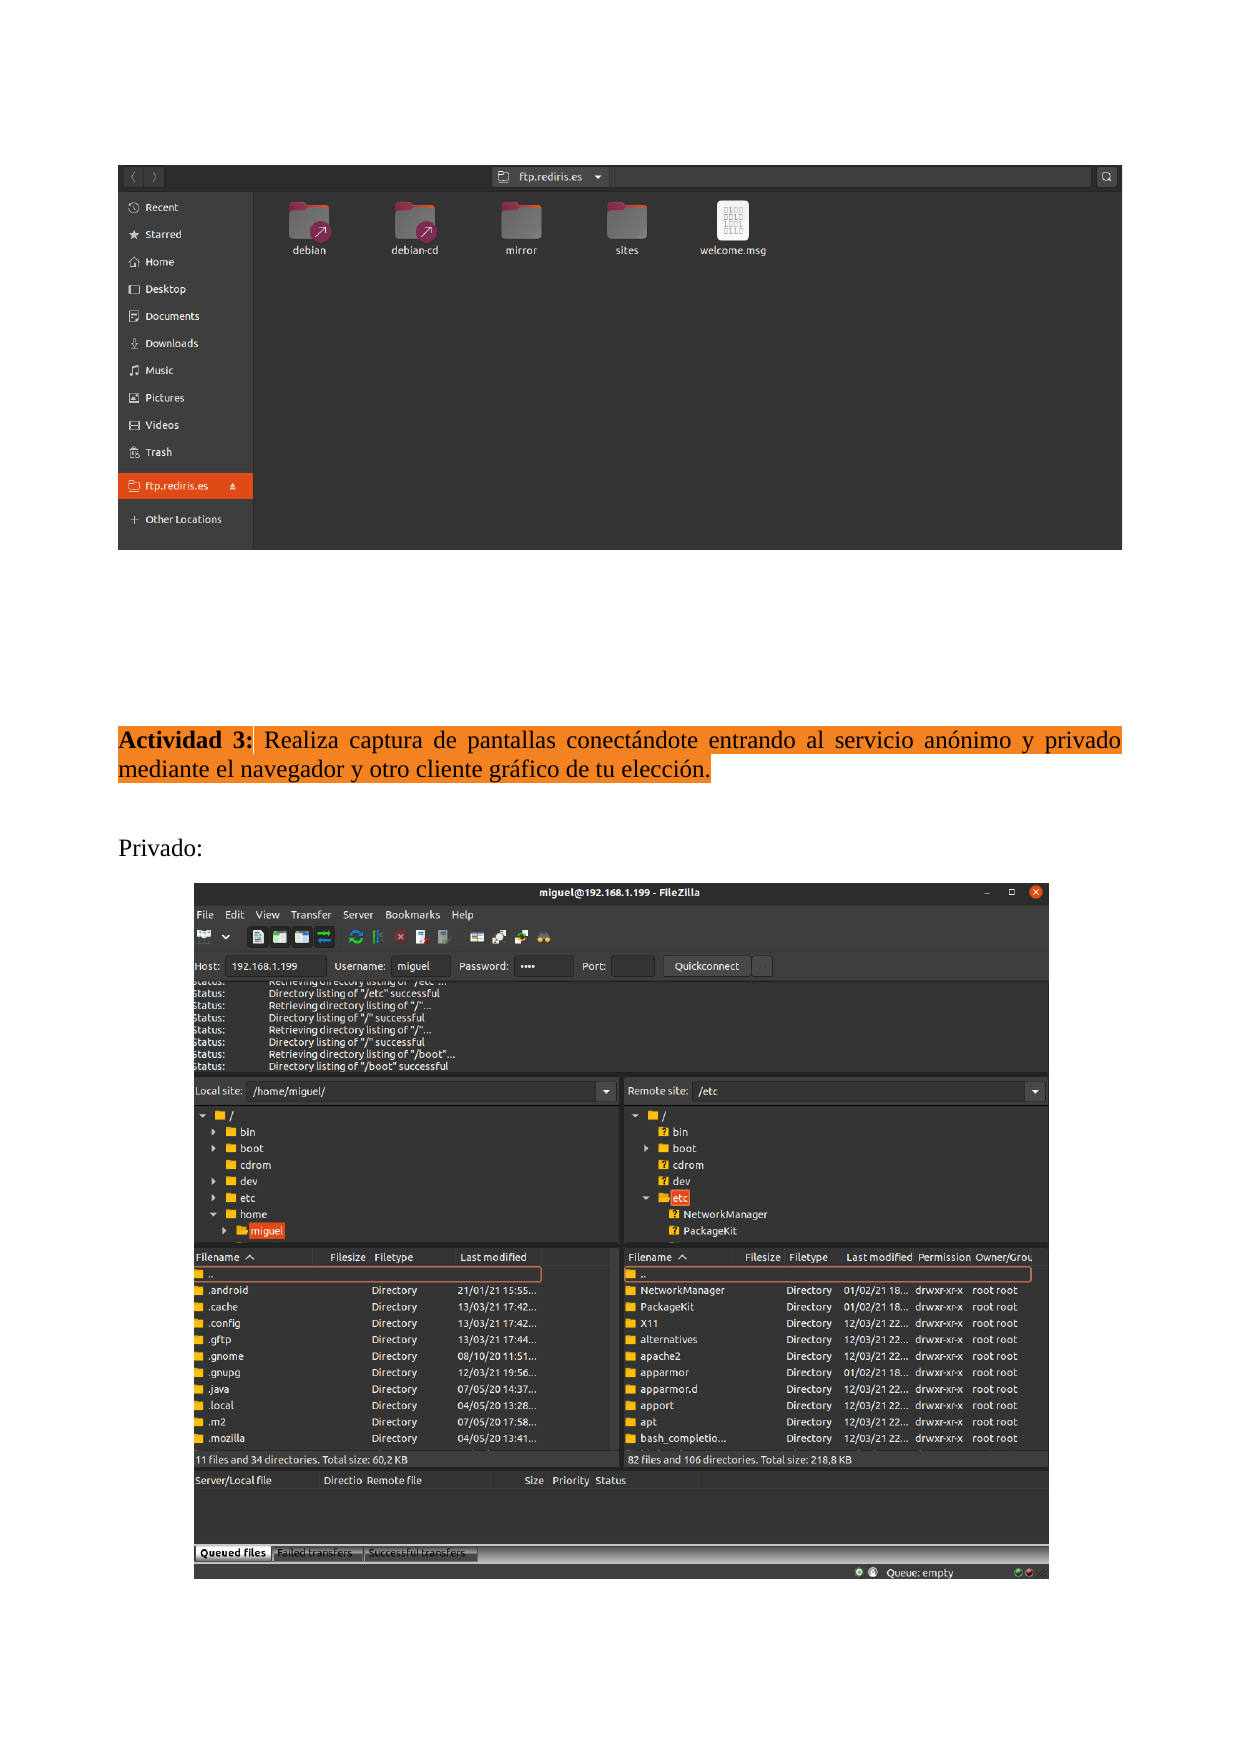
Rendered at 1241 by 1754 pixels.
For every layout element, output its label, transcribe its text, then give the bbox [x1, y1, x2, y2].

picture [194, 883, 1049, 1579]
subtitle Privado: [118, 833, 1122, 861]
text Actividad 3: Realiza captura de pantallas conectándote entrando al servicio anónimo y privado mediante el navegador y otro cliente gráfico de tu elección. [118, 726, 1122, 783]
picture [118, 165, 1123, 550]
